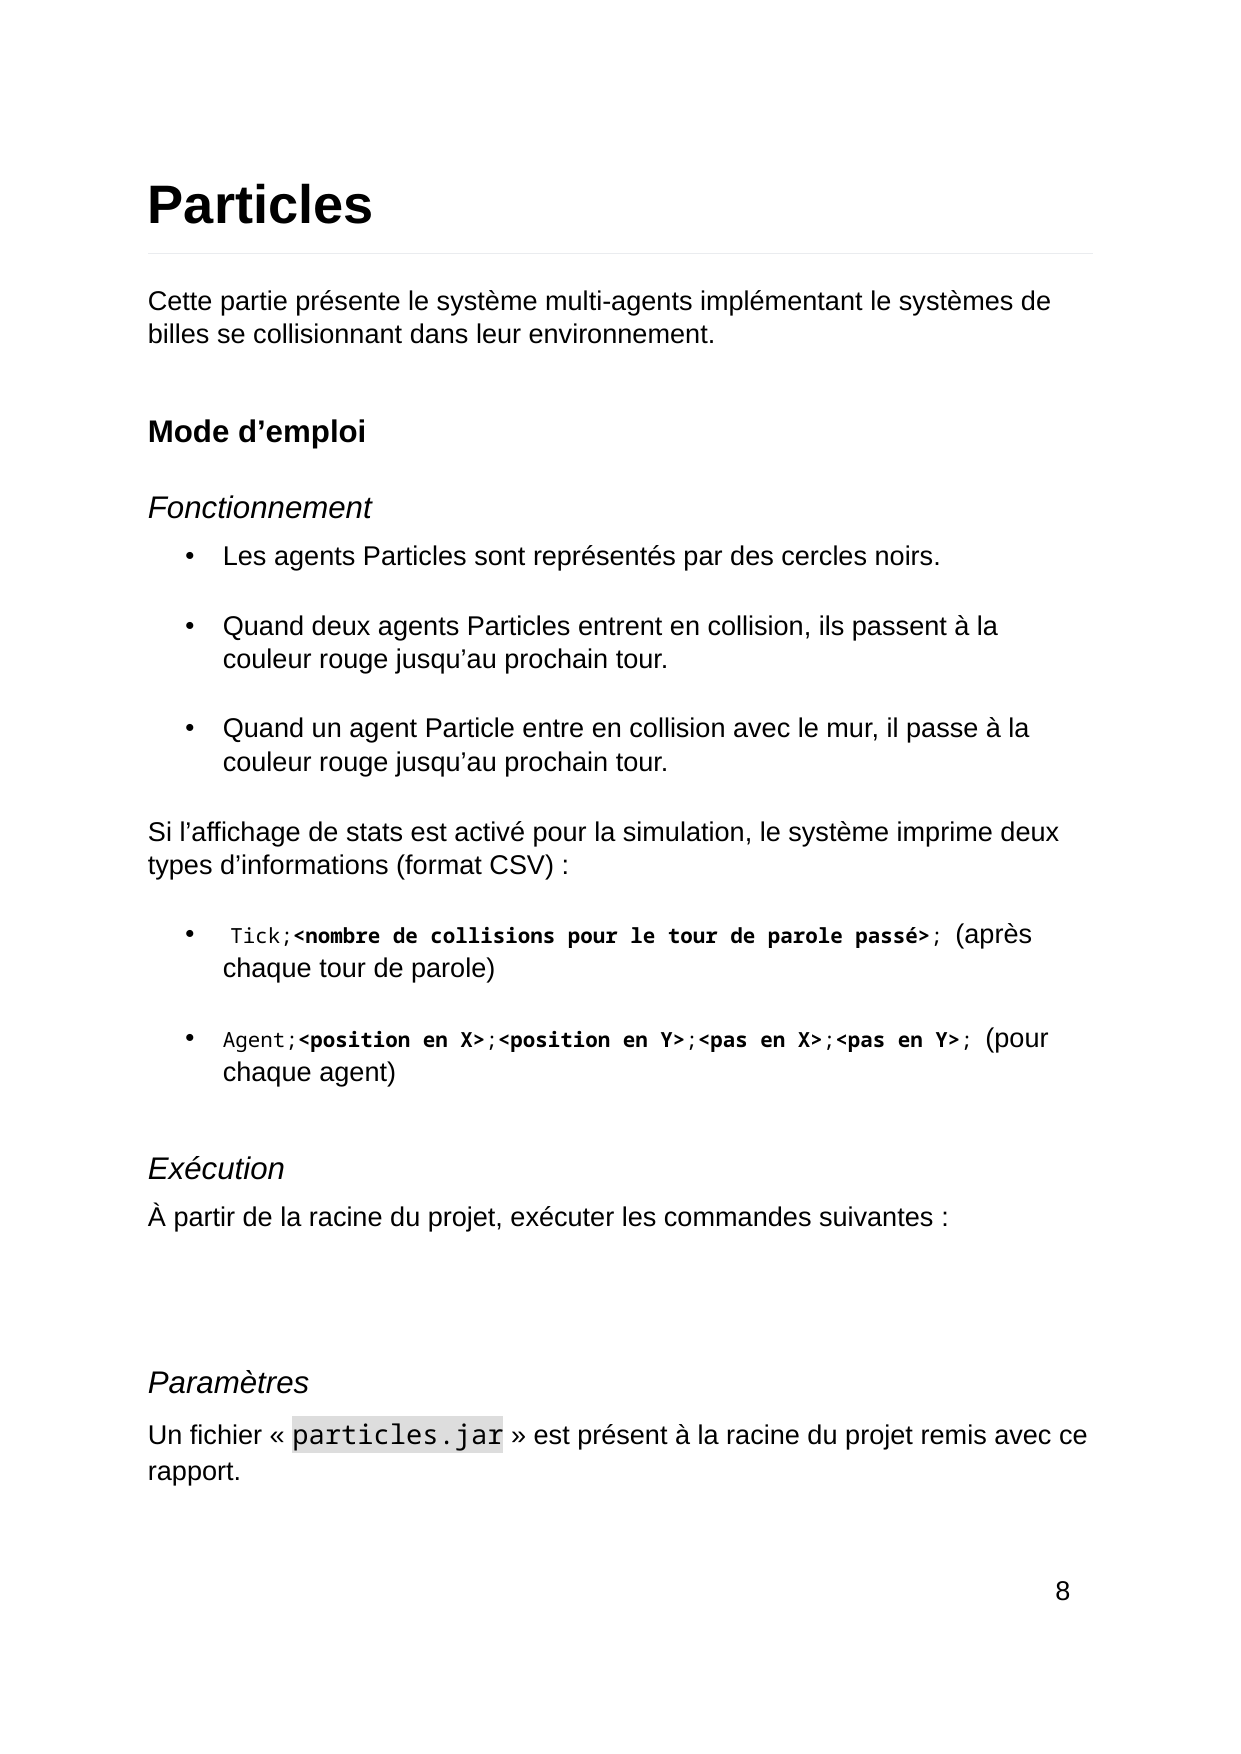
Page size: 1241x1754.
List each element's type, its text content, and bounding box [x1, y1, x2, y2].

list Quand deux agents Particles entrent en collision, ils passent à la couleur rouge jusqu’au prochain tour. [185, 609, 1093, 674]
text Cette partie présente le système multi-agents implémentant le systèmes de billes se collisionnant dans leur environnement. [148, 285, 1093, 350]
text Fonctionnement [148, 489, 1093, 525]
text Paramètres [148, 1364, 1093, 1400]
text À partir de la racine du projet, exécuter les commandes suivantes : [148, 1201, 1093, 1232]
text Un fichier « particles.jar » est présent à la racine du projet remis avec ce rapport. [148, 1416, 1093, 1486]
subtitle Particles [148, 173, 1093, 253]
list Les agents Particles sont représentés par des cercles noirs. [185, 540, 1093, 572]
text Mode d’emploi [148, 413, 1093, 449]
text Si l’affichage de stats est activé pour la simulation, le système imprime deux types d’informations (format CSV) : [148, 816, 1093, 881]
list Quand un agent Particle entre en collision avec le mur, il passe à la couleur rouge jusqu’au prochain tour. [185, 712, 1093, 778]
text Exécution [148, 1150, 1093, 1186]
list Agent;<position en X>;<position en Y>;<pas en X>;<pas en Y>; (pour chaque agent) [185, 1022, 1093, 1087]
list Tick;<nombre de collisions pour le tour de parole passé>; (après chaque tour de parole) [185, 918, 1093, 984]
